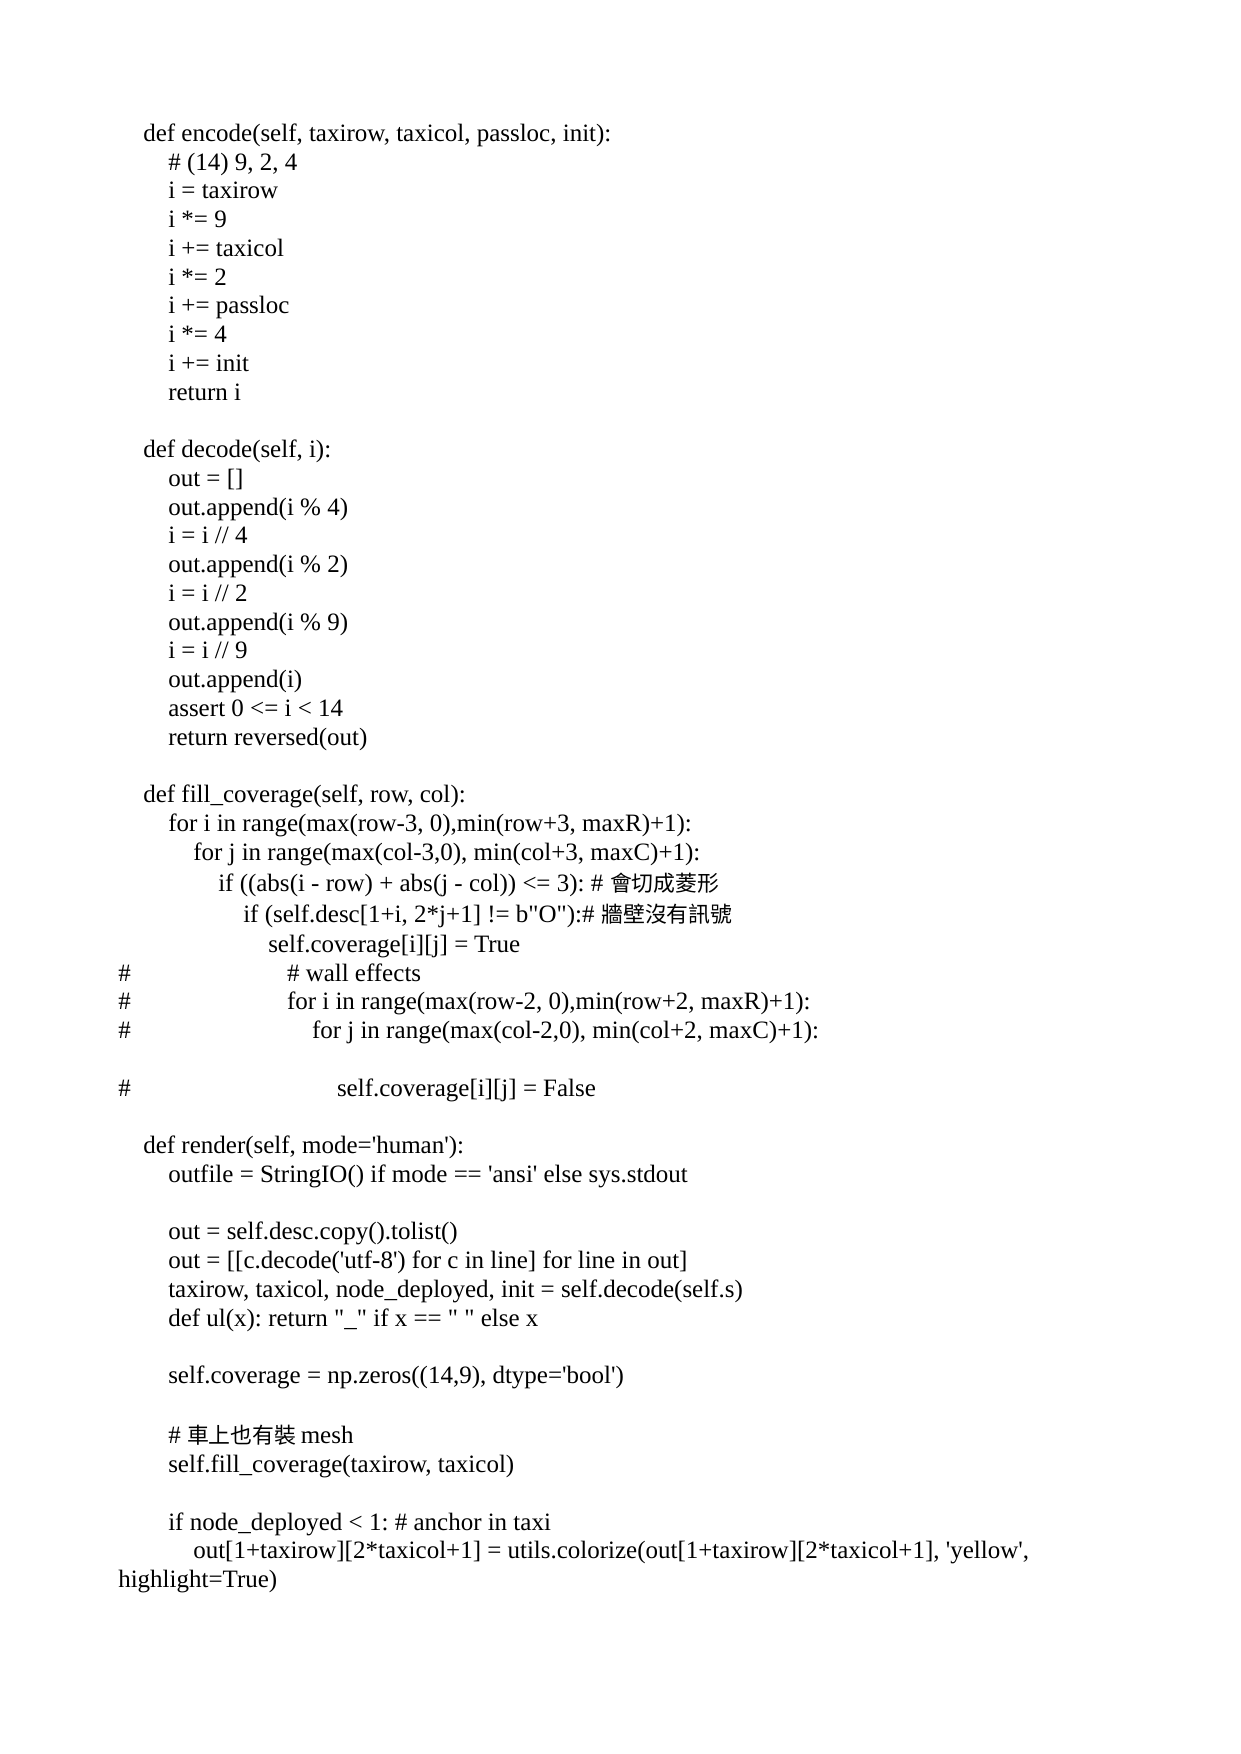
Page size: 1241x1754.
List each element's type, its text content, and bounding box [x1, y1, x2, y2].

text out.append(i % 9) [118, 607, 1122, 636]
text taxirow, taxicol, node_deployed, init = self.decode(self.s) [118, 1274, 1122, 1303]
text def ul(x): return "_" if x == " " else x [118, 1303, 1122, 1331]
text i += init [118, 348, 1122, 377]
text def encode(self, taxirow, taxicol, passloc, init): [118, 118, 1122, 147]
text # # wall effects [118, 958, 1122, 986]
text for j in range(max(col-3,0), min(col+3, maxC)+1): [118, 837, 1122, 866]
text if ((abs(i - row) + abs(j - col)) <= 3): # 會切成菱形 [118, 866, 1122, 897]
text def fill_coverage(self, row, col): [118, 779, 1122, 808]
text self.fill_coverage(taxirow, taxicol) [118, 1449, 1122, 1478]
text # (14) 9, 2, 4 [118, 147, 1122, 176]
text self.coverage[i][j] = True [118, 929, 1122, 958]
text i = taxirow [118, 176, 1122, 204]
text out = self.desc.copy().tolist() [118, 1216, 1122, 1245]
text i *= 2 [118, 262, 1122, 291]
text out[1+taxirow][2*taxicol+1] = utils.colorize(out[1+taxirow][2*taxicol+1], 'yellow', highlight=True) [118, 1536, 1122, 1593]
text i *= 9 [118, 204, 1122, 233]
text i = i // 2 [118, 578, 1122, 607]
text i += taxicol [118, 233, 1122, 262]
text i += passloc [118, 291, 1122, 319]
text # self.coverage[i][j] = False [118, 1073, 1122, 1101]
text # 車上也有裝mesh [118, 1418, 1122, 1449]
text out.append(i % 2) [118, 549, 1122, 578]
text outfile = StringIO() if mode == 'ansi' else sys.stdout [118, 1159, 1122, 1188]
text if node_deployed < 1: # anchor in taxi [118, 1507, 1122, 1536]
text for i in range(max(row-3, 0),min(row+3, maxR)+1): [118, 808, 1122, 837]
text i = i // 9 [118, 636, 1122, 664]
text i = i // 4 [118, 521, 1122, 549]
text out = [[c.decode('utf-8') for c in line] for line in out] [118, 1245, 1122, 1274]
text out.append(i) [118, 664, 1122, 693]
text i *= 4 [118, 319, 1122, 348]
text def decode(self, i): [118, 434, 1122, 463]
text assert 0 <= i < 14 [118, 693, 1122, 722]
text return i [118, 377, 1122, 406]
text # for j in range(max(col-2,0), min(col+2, maxC)+1): [118, 1015, 1122, 1044]
text if (self.desc[1+i, 2*j+1] != b"O"):# 牆壁沒有訊號 [118, 897, 1122, 929]
text self.coverage = np.zeros((14,9), dtype='bool') [118, 1360, 1122, 1389]
text out.append(i % 4) [118, 492, 1122, 521]
text out = [] [118, 463, 1122, 492]
text # for i in range(max(row-2, 0),min(row+2, maxR)+1): [118, 986, 1122, 1015]
text return reversed(out) [118, 722, 1122, 751]
text def render(self, mode='human'): [118, 1130, 1122, 1159]
